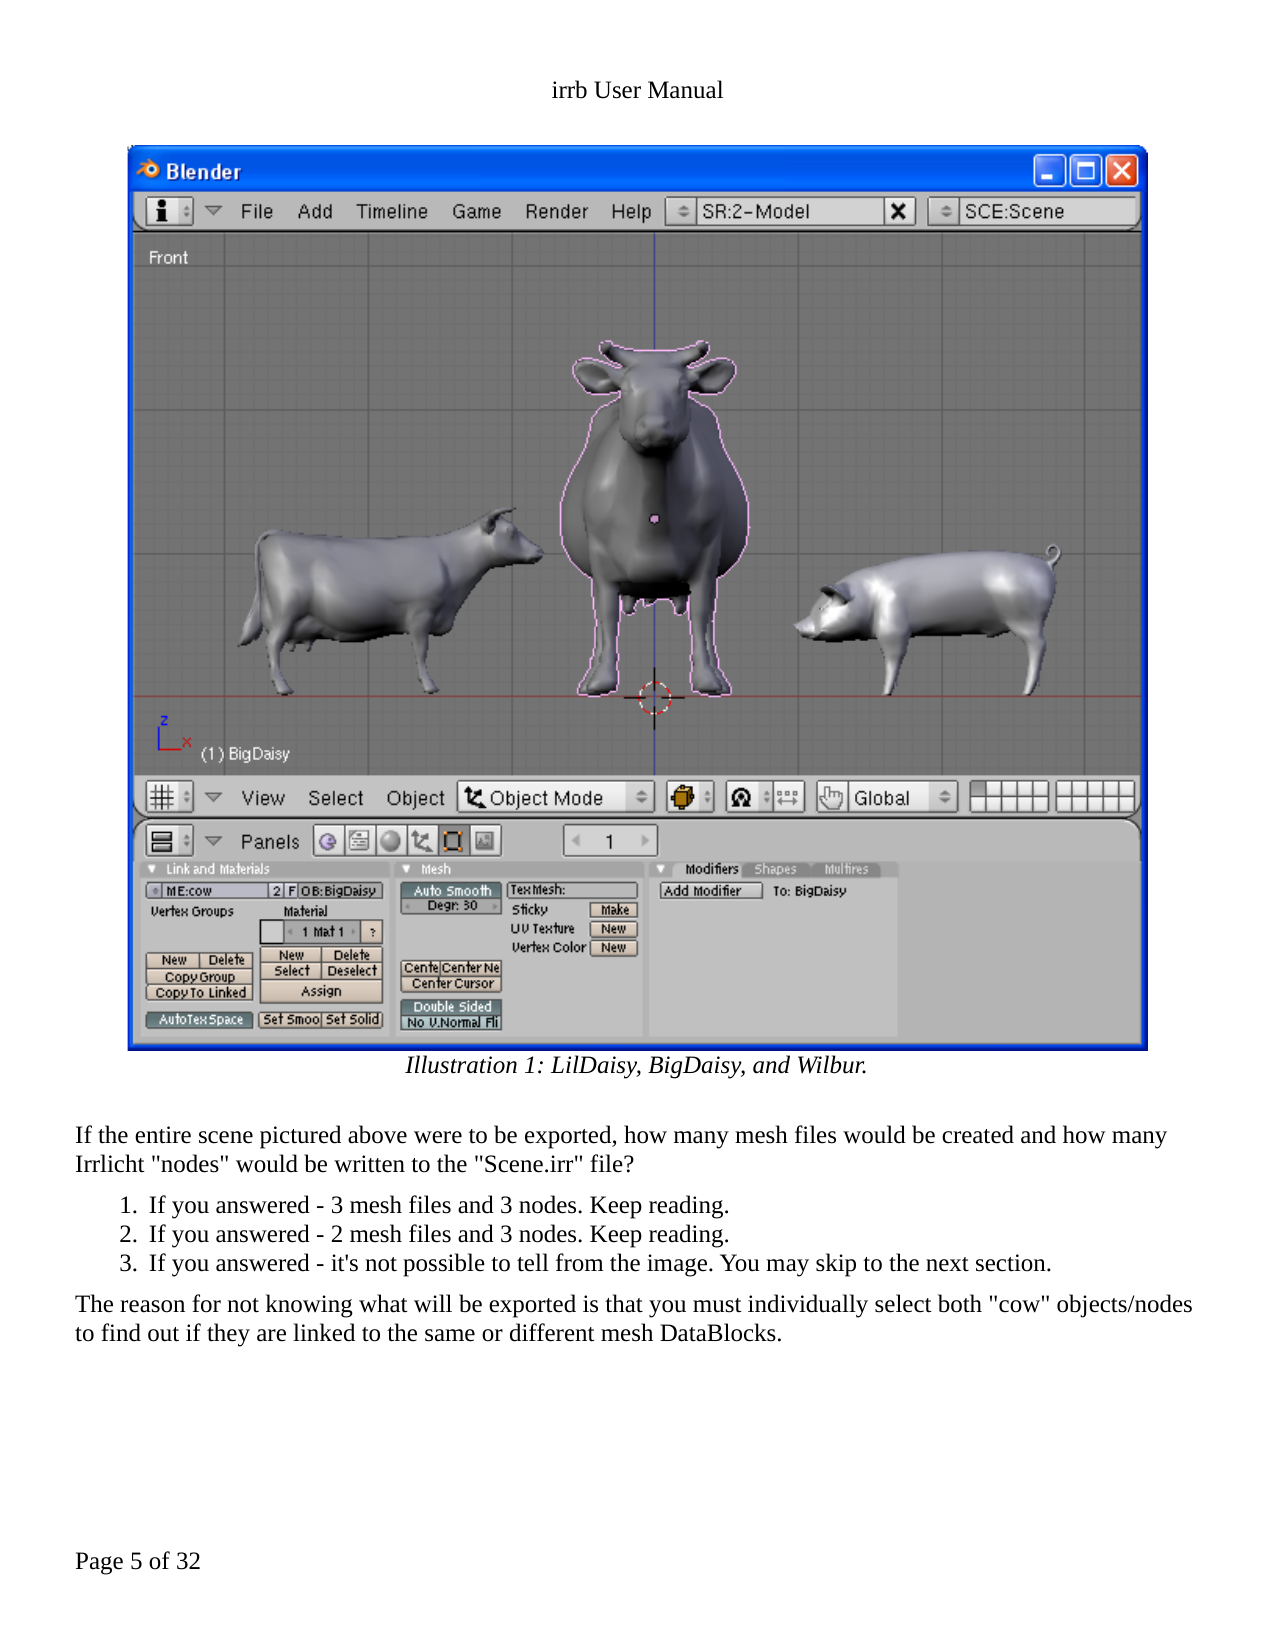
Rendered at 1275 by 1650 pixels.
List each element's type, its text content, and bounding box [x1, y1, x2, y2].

picture [127, 145, 1148, 1051]
text If the entire scene pictured above were to be exported, how many mesh files would be created and how many Irrlicht "nodes" would be written to the "Scene.irr" file? [75, 1121, 1200, 1178]
list If you answered - it's not possible to tell from the image. You may skip to the next section. [119, 1248, 1200, 1277]
list If you answered - 3 mesh files and 3 nodes. Keep reading. [119, 1191, 1200, 1219]
text Illustration 1: LilDaisy, BigDaisy, and Wilbur. [127, 1051, 1148, 1079]
text The reason for not knowing what will be exported is that you must individually select both "cow" objects/nodes to find out if they are linked to the same or different mesh DataBlocks. [75, 1289, 1200, 1347]
list If you answered - 2 mesh files and 3 nodes. Keep reading. [119, 1219, 1200, 1248]
